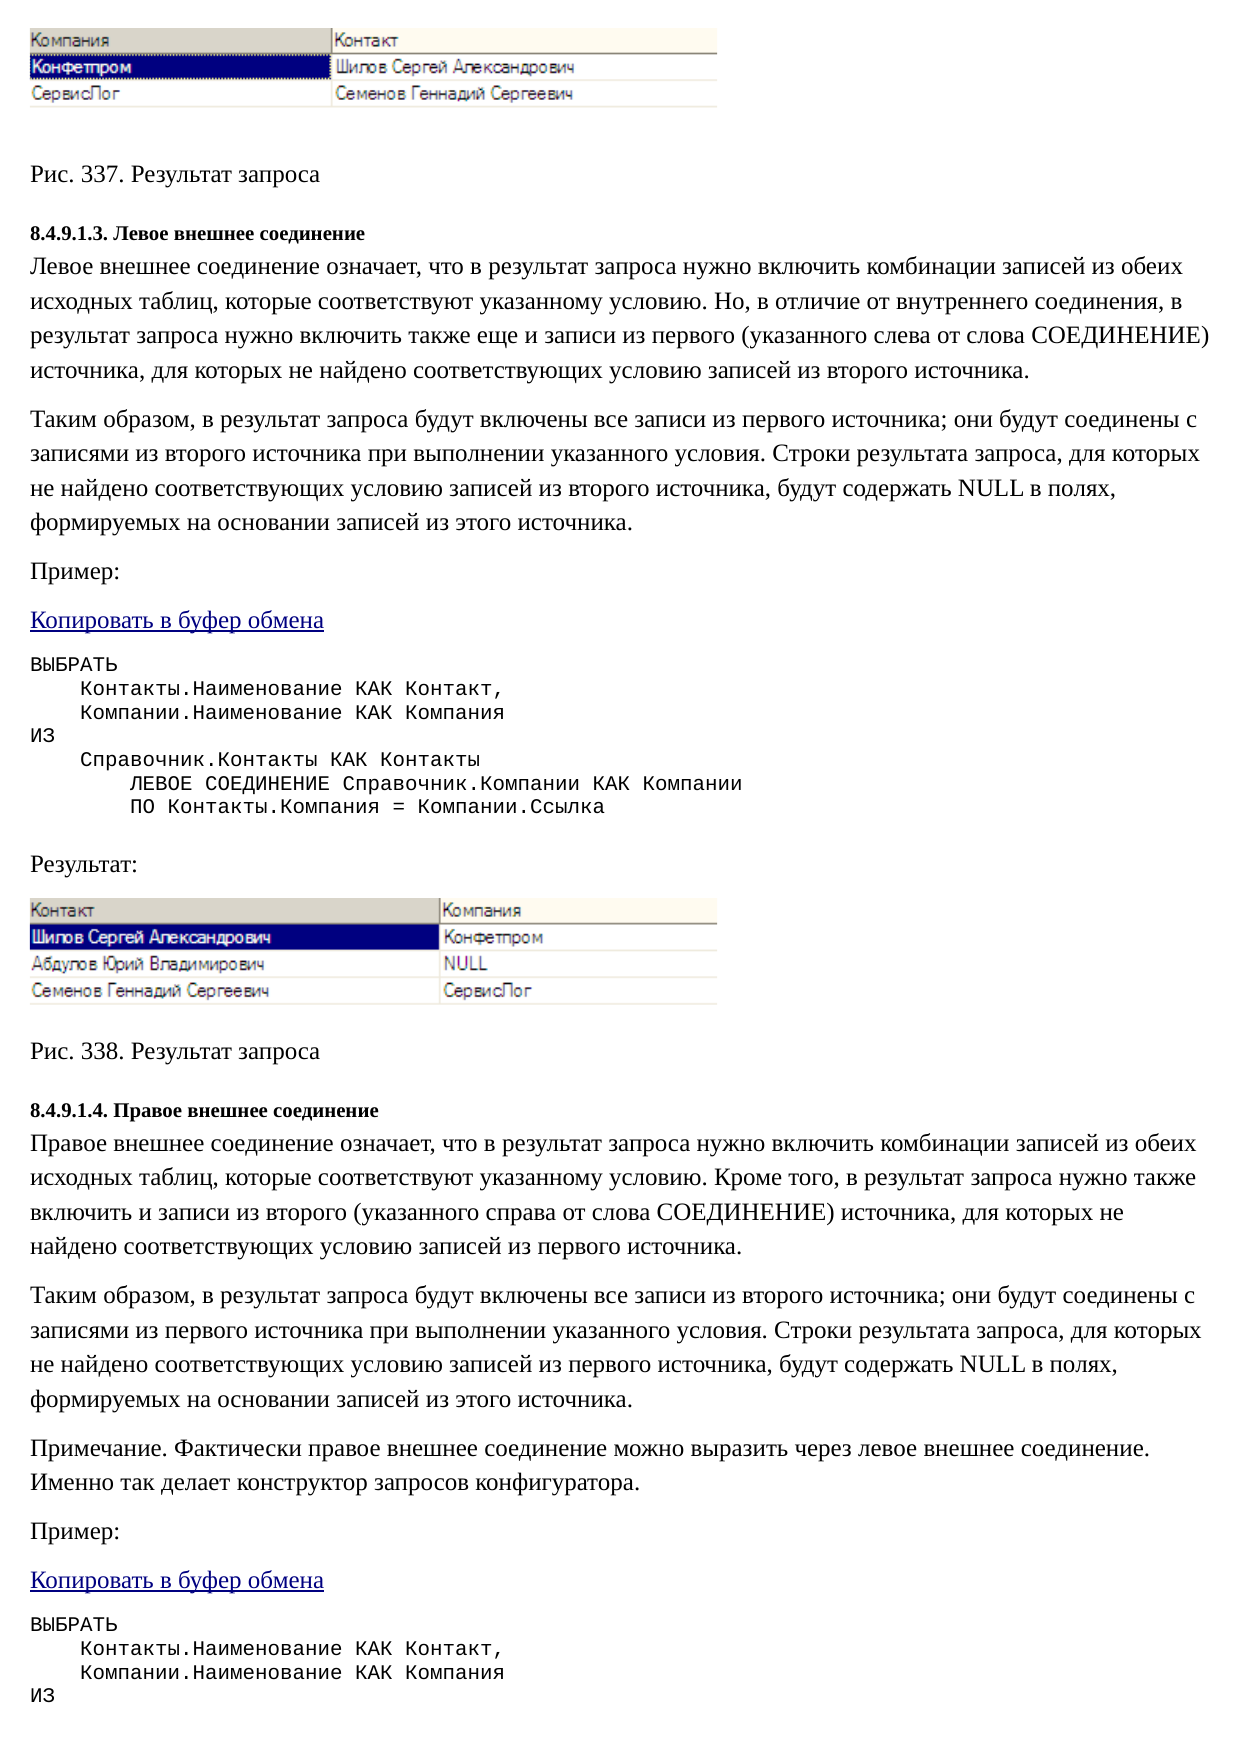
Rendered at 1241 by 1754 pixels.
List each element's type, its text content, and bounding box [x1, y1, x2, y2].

text ЛЕВОЕ СОЕДИНЕНИЕ Справочник.Компании КАК Компании [30, 773, 1211, 796]
text Таким образом, в результат запроса будут включены все записи из первого источника; они будут соединены с записями из второго источника при выполнении указанного условия. Строки результата запроса, для которых не найдено соответствующих условию записей из второго источника, будут содержать NULL в полях, формируемых на основании записей из этого источника. [30, 404, 1211, 536]
text Копировать в буфер обмена [30, 1565, 1211, 1594]
text Правое внешнее соединение означает, что в результат запроса нужно включить комбинации записей из обеих исходных таблиц, которые соответствуют указанному условию. Кроме того, в результат запроса нужно также включить и записи из второго (указанного справа от слова СОЕДИНЕНИЕ) источника, для которых не найдено соответствующих условию записей из первого источника. [30, 1128, 1211, 1260]
text ИЗ [30, 725, 1211, 749]
text ВЫБРАТЬ [30, 654, 1211, 678]
text Результат: [30, 849, 1211, 878]
text ИЗ [30, 1685, 1211, 1709]
text Компании.Наименование КАК Компания [30, 702, 1211, 725]
text Контакты.Наименование КАК Контакт, [30, 678, 1211, 702]
text Пример: [30, 556, 1211, 585]
text ВЫБРАТЬ [30, 1614, 1211, 1638]
text ПО Контакты.Компания = Компании.Ссылка [30, 796, 1211, 820]
subtitle 8.4.9.1.3. Левое внешнее соединение [30, 221, 1211, 245]
text Примечание. Фактически правое внешнее соединение можно выразить через левое внешнее соединение. Именно так делает конструктор запросов конфигуратора. [30, 1433, 1211, 1496]
text Левое внешнее соединение означает, что в результат запроса нужно включить комбинации записей из обеих исходных таблиц, которые соответствуют указанному условию. Но, в отличие от внутреннего соединения, в результат запроса нужно включить также еще и записи из первого (указанного слева от слова СОЕДИНЕНИЕ) источника, для которых не найдено соответствующих условию записей из второго источника. [30, 251, 1211, 383]
text Компании.Наименование КАК Компания [30, 1662, 1211, 1685]
text Рис. 338. Результат запроса [30, 1036, 1211, 1065]
text Таким образом, в результат запроса будут включены все записи из второго источника; они будут соединены с записями из первого источника при выполнении указанного условия. Строки результата запроса, для которых не найдено соответствующих условию записей из первого источника, будут содержать NULL в полях, формируемых на основании записей из этого источника. [30, 1280, 1211, 1412]
text Рис. 337. Результат запроса [30, 159, 1211, 188]
text Пример: [30, 1516, 1211, 1545]
text Справочник.Контакты КАК Контакты [30, 749, 1211, 773]
text Копировать в буфер обмена [30, 605, 1211, 634]
text Контакты.Наименование КАК Контакт, [30, 1638, 1211, 1662]
picture [29, 28, 718, 139]
subtitle 8.4.9.1.4. Правое внешнее соединение [30, 1097, 1211, 1122]
picture [29, 898, 718, 1016]
